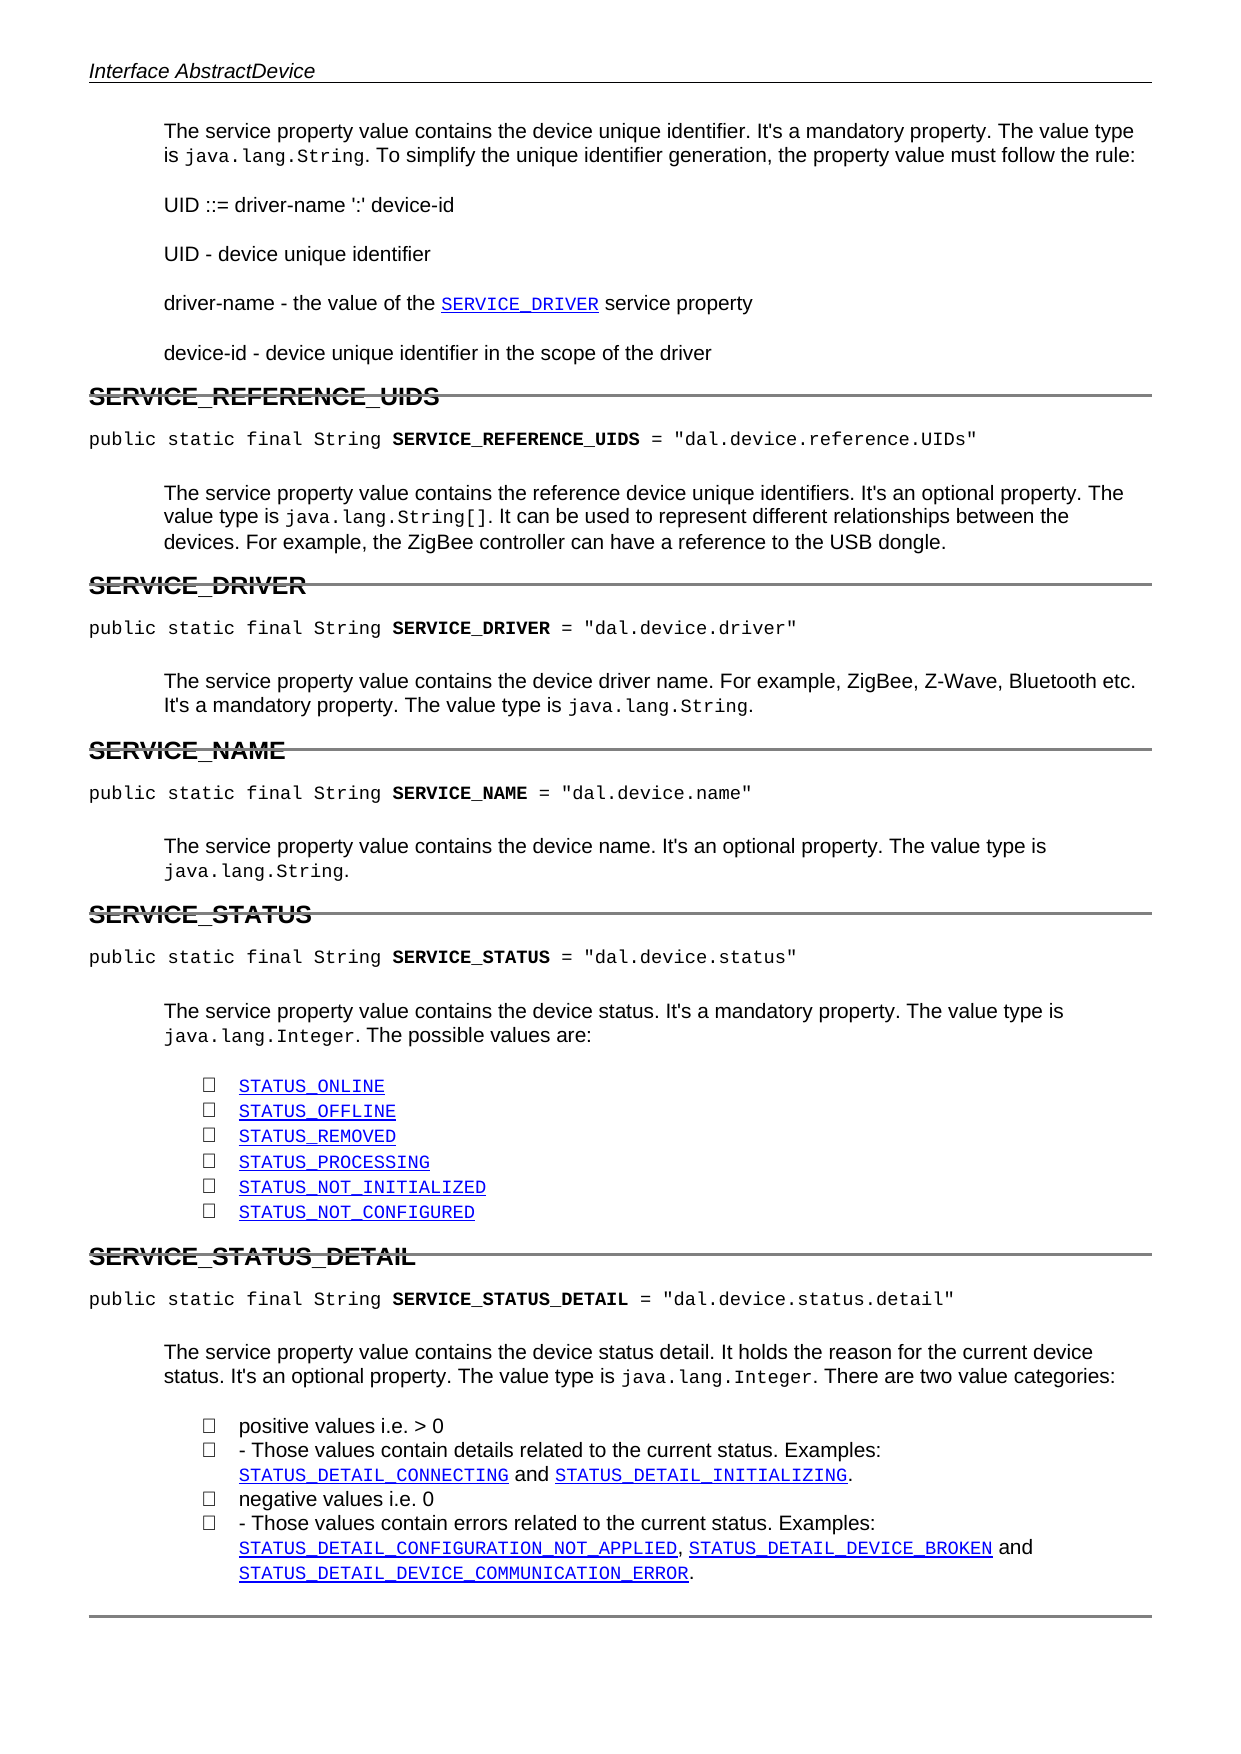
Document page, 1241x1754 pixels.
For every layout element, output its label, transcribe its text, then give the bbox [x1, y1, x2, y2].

list STATUS_NOT_INITIALIZED [201, 1174, 1152, 1199]
text The service property value contains the device status detail. It holds the reason for the current device status. It's an optional property. The value type is java.lang.Integer. There are two value categories: [163, 1340, 1152, 1389]
text public static final String SERVICE_STATUS = "dal.device.status" [88, 948, 1152, 969]
list STATUS_REMOVED [201, 1123, 1152, 1148]
text driver-name - the value of the SERVICE_DRIVER service property [163, 291, 1152, 316]
text The service property value contains the device unique identifier. It's a mandatory property. The value type is java.lang.String. To simplify the unique identifier generation, the property value must follow the rule: [163, 118, 1152, 168]
text The service property value contains the device status. It's a mandatory property. The value type is java.lang.Integer. The possible values are: [163, 999, 1152, 1048]
list - Those values contain details related to the current status. Examples: STATUS_DETAIL_CONNECTING and STATUS_DETAIL_INITIALIZING. [201, 1438, 1152, 1487]
list - Those values contain errors related to the current status. Examples: STATUS_DETAIL_CONFIGURATION_NOT_APPLIED, STATUS_DETAIL_DEVICE_BROKEN and STATUS_DETAIL_DEVICE_COMMUNICATION_ERROR. [201, 1511, 1152, 1585]
list STATUS_PROCESSING [201, 1148, 1152, 1174]
subtitle SERVICE_REFERENCE_UIDS [88, 402, 1152, 406]
list STATUS_OFFLINE [201, 1098, 1152, 1123]
text UID - device unique identifier [163, 242, 1152, 266]
text public static final String SERVICE_STATUS_DETAIL = "dal.device.status.detail" [88, 1289, 1152, 1311]
text public static final String SERVICE_DRIVER = "dal.device.driver" [88, 619, 1152, 640]
list STATUS_ONLINE [201, 1073, 1152, 1098]
list STATUS_NOT_CONFIGURED [201, 1199, 1152, 1224]
text The service property value contains the device name. It's an optional property. The value type is java.lang.String. [163, 834, 1152, 883]
text public static final String SERVICE_NAME = "dal.device.name" [88, 783, 1152, 805]
text UID ::= driver-name ':' device-id [163, 193, 1152, 217]
list positive values i.e. > 0 [201, 1414, 1152, 1438]
list negative values i.e. 0 [201, 1487, 1152, 1511]
text public static final String SERVICE_REFERENCE_UIDS = "dal.device.reference.UIDs" [88, 430, 1152, 451]
text The service property value contains the device driver name. For example, ZigBee, Z-Wave, Bluetooth etc. It's a mandatory property. The value type is java.lang.String. [163, 669, 1152, 718]
text device-id - device unique identifier in the scope of the driver [163, 341, 1152, 365]
text The service property value contains the reference device unique identifiers. It's an optional property. The value type is java.lang.String[]. It can be used to represent different relationships between the devices. For example, the ZigBee controller can have a reference to the USB dongle. [163, 480, 1152, 553]
